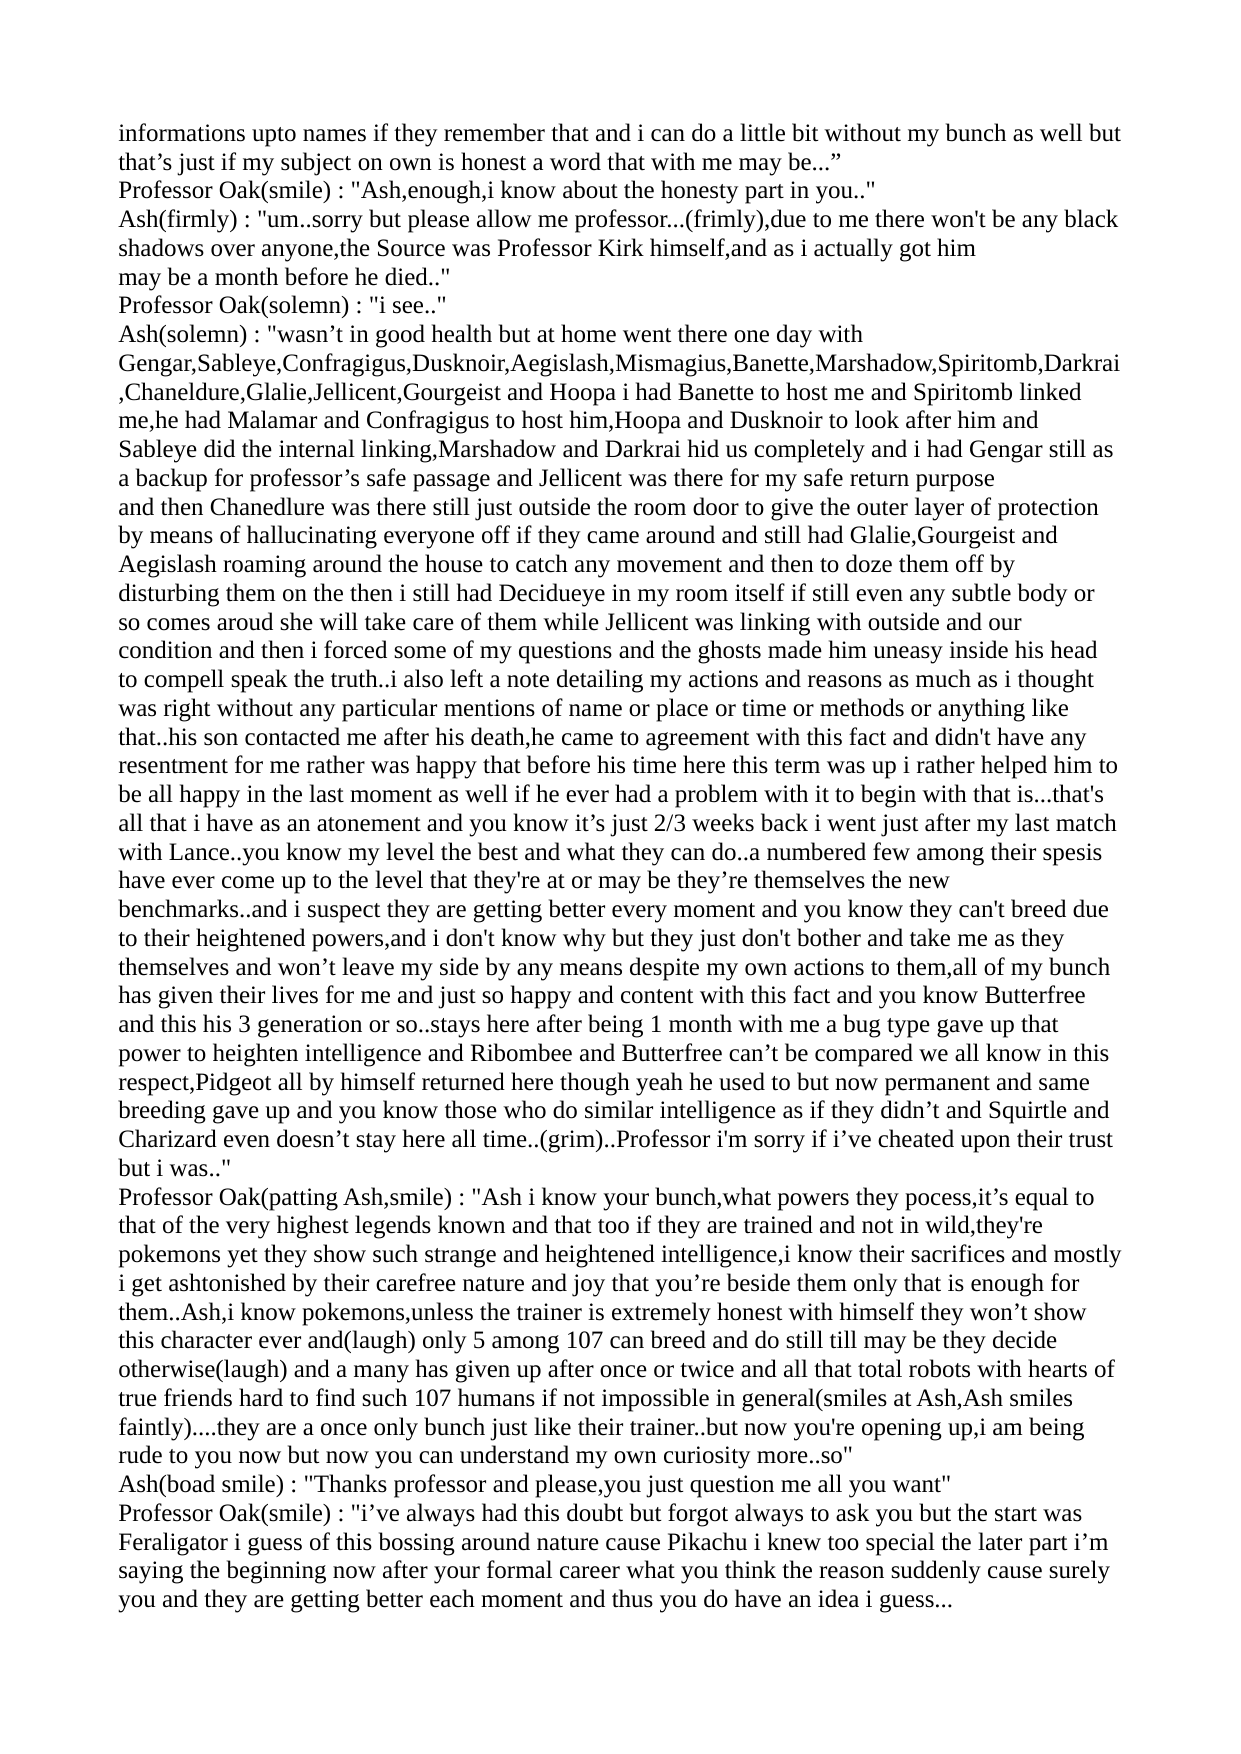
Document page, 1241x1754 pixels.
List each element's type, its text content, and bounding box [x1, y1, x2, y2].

text Ash(firmly) : "um..sorry but please allow me professor...(frimly),due to me there won't be any black [118, 204, 1122, 233]
text Professor Oak(smile) : "Ash,enough,i know about the honesty part in you.." [118, 176, 1122, 204]
text Professor Oak(smile) : "i’ve always had this doubt but forgot always to ask you but the start was Feraligator i guess of this bossing around nature cause Pikachu i knew too special the later part i’m saying the beginning now after your formal career what you think the reason suddenly cause surely you and they are getting better each moment and thus you do have an idea i guess... [118, 1498, 1122, 1613]
text and then Chanedlure was there still just outside the room door to give the outer layer of protection by means of hallucinating everyone off if they came around and still had Glalie,Gourgeist and Aegislash roaming around the house to catch any movement and then to doze them off by disturbing them on the then i still had Decidueye in my room itself if still even any subtle body or so comes aroud she will take care of them while Jellicent was linking with outside and our condition and then i forced some of my questions and the ghosts made him uneasy inside his head to compell speak the truth..i also left a note detailing my actions and reasons as much as i thought was right without any particular mentions of name or place or time or methods or anything like that..his son contacted me after his death,he came to agreement with this fact and didn't have any resentment for me rather was happy that before his time here this term was up i rather helped him to be all happy in the last moment as well if he ever had a problem with it to begin with that is...that's all that i have as an atonement and you know it’s just 2/3 weeks back i went just after my last match with Lance..you know my level the best and what they can do..a numbered few among their spesis have ever come up to the level that they're at or may be they’re themselves the new benchmarks..and i suspect they are getting better every moment and you know they can't breed due to their heightened powers,and i don't know why but they just don't bother and take me as they themselves and won’t leave my side by any means despite my own actions to them,all of my bunch has given their lives for me and just so happy and content with this fact and you know Butterfree and this his 3 generation or so..stays here after being 1 month with me a bug type gave up that power to heighten intelligence and Ribombee and Butterfree can’t be compared we all know in this respect,Pidgeot all by himself returned here though yeah he used to but now permanent and same breeding gave up and you know those who do similar intelligence as if they didn’t and Squirtle and Charizard even doesn’t stay here all time..(grim)..Professor i'm sorry if i’ve cheated upon their trust but i was.." [118, 492, 1122, 1182]
text Professor Oak(patting Ash,smile) : "Ash i know your bunch,what powers they pocess,it’s equal to that of the very highest legends known and that too if they are trained and not in wild,they're pokemons yet they show such strange and heightened intelligence,i know their sacrifices and mostly i get ashtonished by their carefree nature and joy that you’re beside them only that is enough for them..Ash,i know pokemons,unless the trainer is extremely honest with himself they won’t show this character ever and(laugh) only 5 among 107 can breed and do still till may be they decide otherwise(laugh) and a many has given up after once or twice and all that total robots with hearts of true friends hard to find such 107 humans if not impossible in general(smiles at Ash,Ash smiles faintly)....they are a once only bunch just like their trainer..but now you're opening up,i am being rude to you now but now you can understand my own curiosity more..so" [118, 1182, 1122, 1469]
text shadows over anyone,the Source was Professor Kirk himself,and as i actually got him [118, 233, 1122, 262]
text Ash(solemn) : "wasn’t in good health but at home went there one day with Gengar,Sableye,Confragigus,Dusknoir,Aegislash,Mismagius,Banette,Marshadow,Spiritomb,Darkrai,Chaneldure,Glalie,Jellicent,Gourgeist and Hoopa i had Banette to host me and Spiritomb linked me,he had Malamar and Confragigus to host him,Hoopa and Dusknoir to look after him and Sableye did the internal linking,Marshadow and Darkrai hid us completely and i had Gengar still as a backup for professor’s safe passage and Jellicent was there for my safe return purpose [118, 319, 1122, 492]
text may be a month before he died.." [118, 262, 1122, 291]
text Ash(boad smile) : "Thanks professor and please,you just question me all you want" [118, 1469, 1122, 1498]
text informations upto names if they remember that and i can do a little bit without my bunch as well but that’s just if my subject on own is honest a word that with me may be...” [118, 118, 1122, 176]
text Professor Oak(solemn) : "i see.." [118, 291, 1122, 319]
